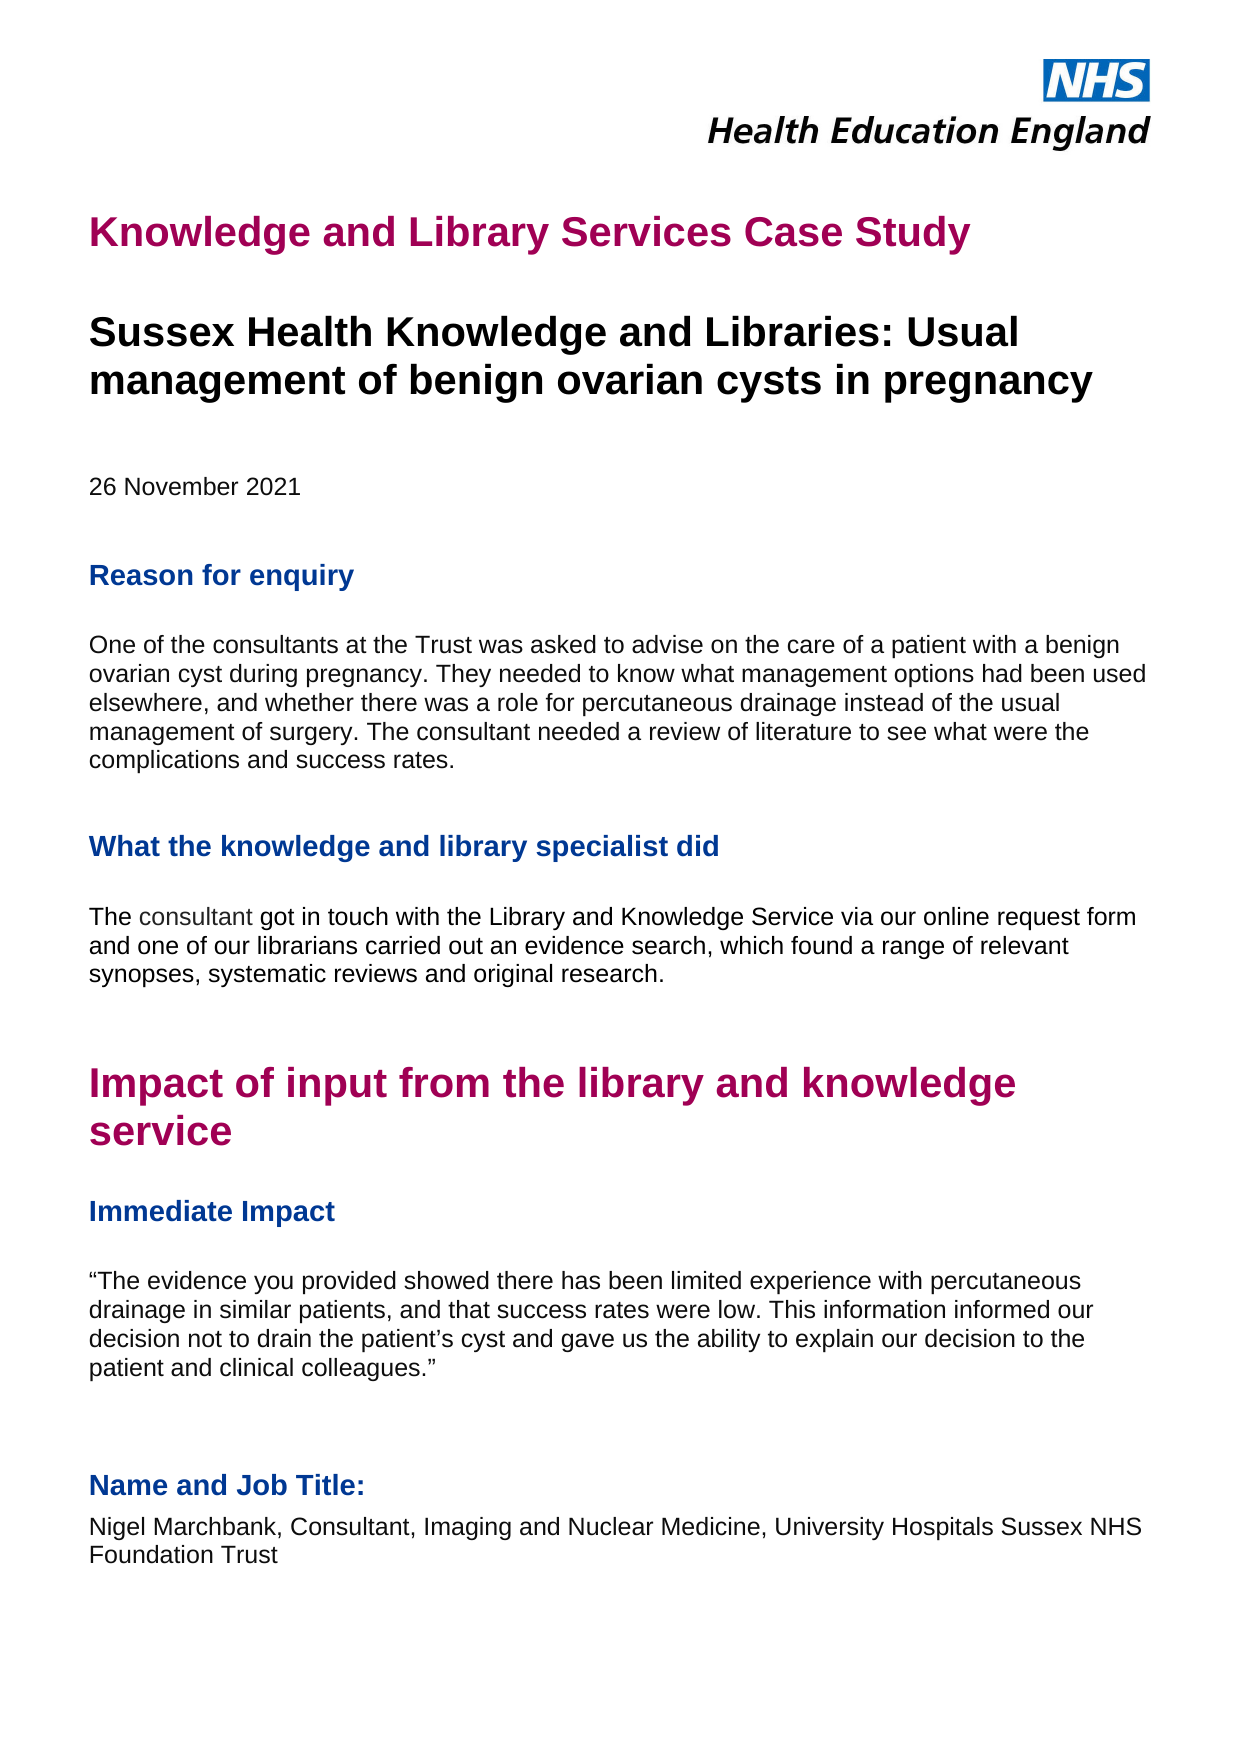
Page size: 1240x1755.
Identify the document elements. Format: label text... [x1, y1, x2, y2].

subtitle What the knowledge and library specialist did [89, 829, 1151, 863]
text The consultant got in touch with the Library and Knowledge Service via our online request form and one of our librarians carried out an evidence search, which found a range of relevant synopses, systematic reviews and original research. [89, 902, 1151, 988]
subtitle Impact of input from the library and knowledge service [89, 1059, 1151, 1154]
subtitle Sussex Health Knowledge and Libraries: Usual management of benign ovarian cysts in pregnancy [89, 308, 1151, 403]
subtitle Name and Job Title: [89, 1468, 1151, 1501]
text 26 November 2021 [89, 471, 1151, 500]
text Nigel Marchbank, Consultant, Imaging and Nuclear Medicine, University Hospitals Sussex NHS Foundation Trust [89, 1512, 1151, 1569]
subtitle Immediate Impact [89, 1194, 1151, 1227]
text One of the consultants at the Trust was asked to advise on the care of a patient with a benign ovarian cyst during pregnancy. They needed to know what management options had been used elsewhere, and whether there was a role for percutaneous drainage instead of the usual management of surgery. The consultant needed a review of literature to see what were the complications and success rates. [89, 630, 1151, 774]
text “The evidence you provided showed there has been limited experience with percutaneous drainage in similar patients, and that success rates were low. This information informed our decision not to drain the patient’s cyst and gave us the ability to explain our decision to the patient and clinical colleagues.” [89, 1266, 1151, 1381]
subtitle Knowledge and Library Services Case Study [89, 208, 1151, 256]
subtitle Reason for enquiry [89, 558, 1151, 591]
